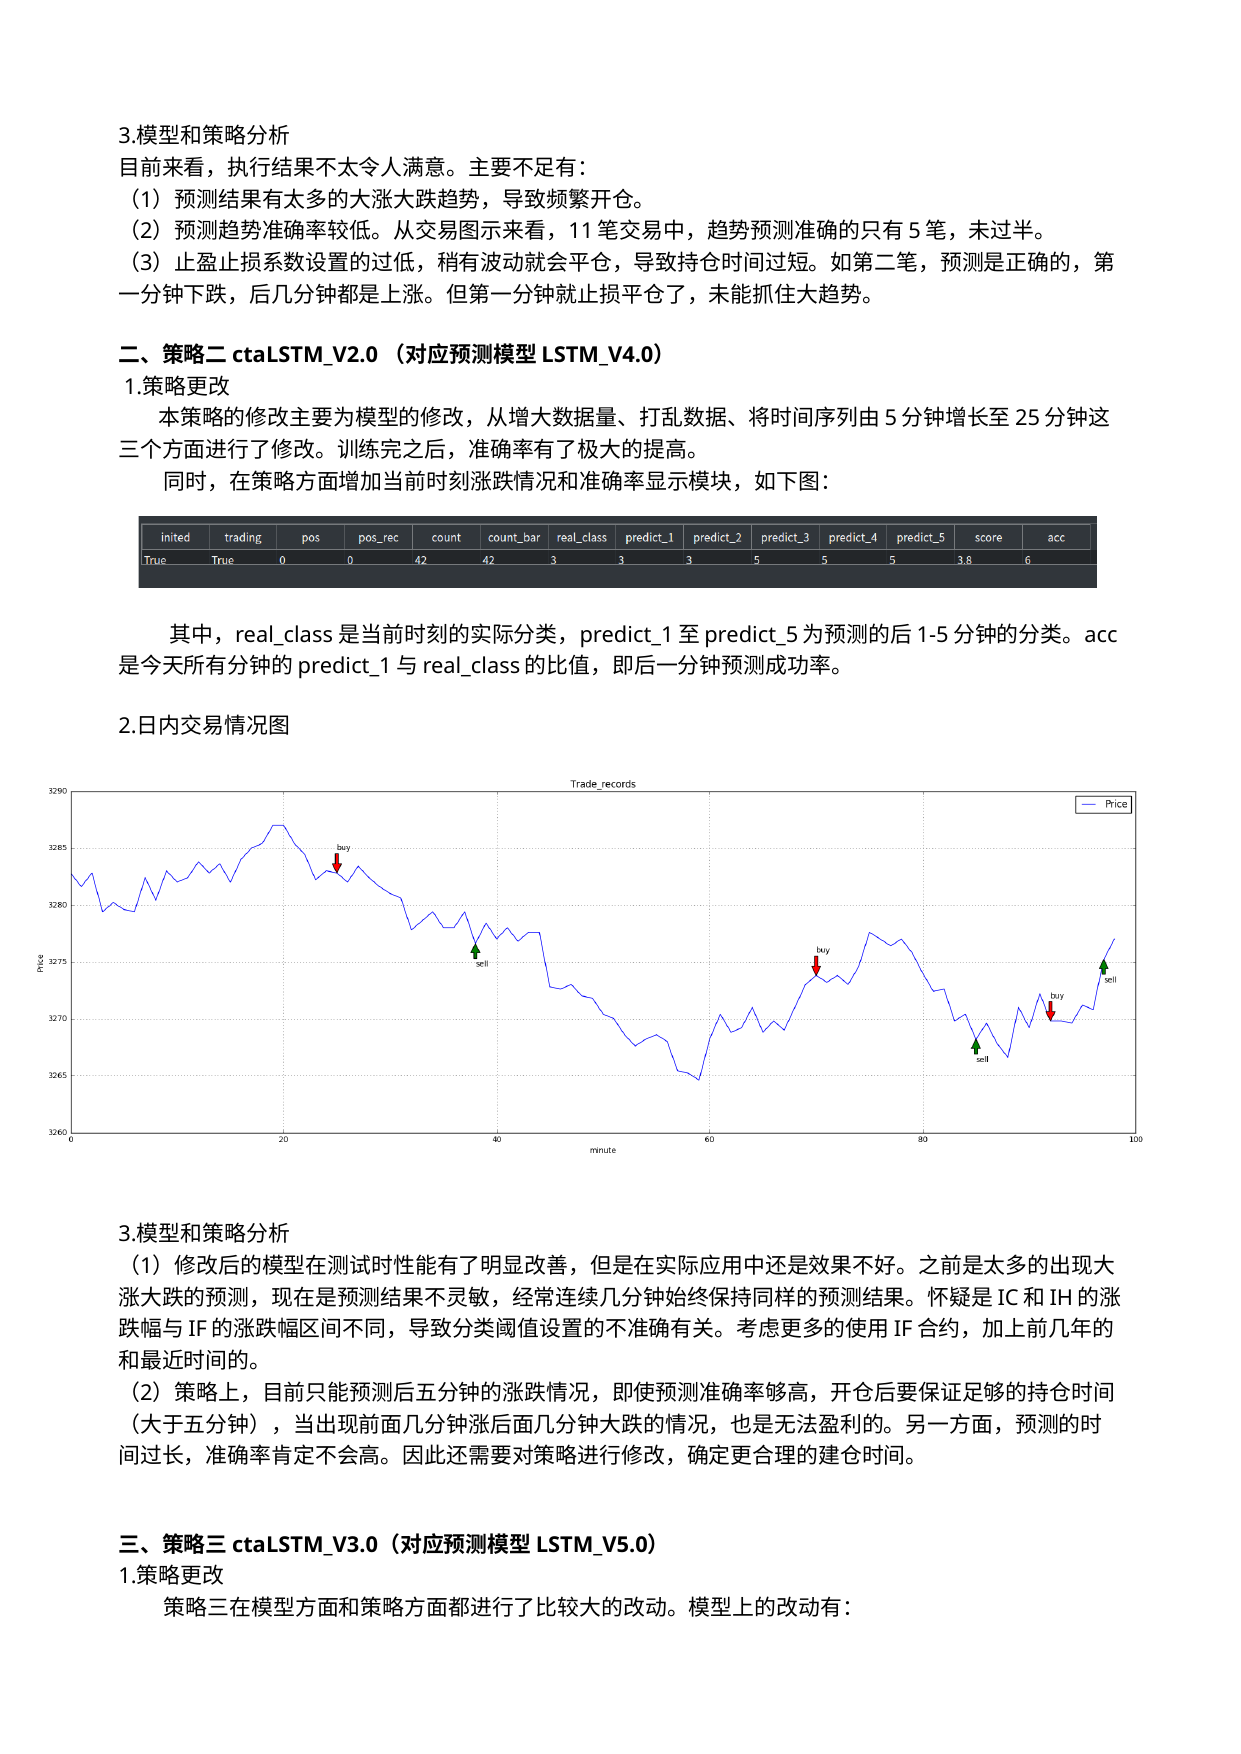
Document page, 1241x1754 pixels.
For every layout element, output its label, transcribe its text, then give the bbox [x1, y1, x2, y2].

text 1.策略更改 [118, 369, 1122, 400]
text 本策略的修改主要为模型的修改，从增大数据量、打乱数据、将时间序列由5分钟增长至25分钟这三个方面进行了修改。训练完之后，准确率有了极大的提高。 [118, 400, 1122, 464]
text 3.模型和策略分析 [118, 1216, 1122, 1248]
text 同时，在策略方面增加当前时刻涨跌情况和准确率显示模块，如下图： [118, 464, 1122, 617]
picture [31, 774, 1148, 1160]
text （3）止盈止损系数设置的过低，稍有波动就会平仓，导致持仓时间过短。如第二笔，预测是正确的，第一分钟下跌，后几分钟都是上涨。但第一分钟就止损平仓了，未能抓住大趋势。 [118, 245, 1122, 308]
text 1.策略更改 [118, 1558, 1122, 1590]
text 2.日内交易情况图 [118, 708, 1122, 740]
text 目前来看，执行结果不太令人满意。主要不足有： [118, 150, 1122, 182]
text （1）预测结果有太多的大涨大跌趋势，导致频繁开仓。 [118, 182, 1122, 213]
text （1）修改后的模型在测试时性能有了明显改善，但是在实际应用中还是效果不好。之前是太多的出现大涨大跌的预测，现在是预测结果不灵敏，经常连续几分钟始终保持同样的预测结果。怀疑是IC和IH的涨跌幅与IF的涨跌幅区间不同，导致分类阈值设置的不准确有关。考虑更多的使用IF合约，加上前几年的和最近时间的。 [118, 1248, 1122, 1375]
text （2）预测趋势准确率较低。从交易图示来看，11笔交易中，趋势预测准确的只有5笔，未过半。 [118, 213, 1122, 245]
text 3.模型和策略分析 [118, 118, 1122, 150]
text 其中，real_class 是当前时刻的实际分类，predict_1至predict_5为预测的后1-5分钟的分类。acc是今天所有分钟的predict_1与real_class的比值，即后一分钟预测成功率。 [118, 617, 1122, 680]
text 策略三在模型方面和策略方面都进行了比较大的改动。模型上的改动有： [118, 1590, 1122, 1622]
text （2）策略上，目前只能预测后五分钟的涨跌情况，即使预测准确率够高，开仓后要保证足够的持仓时间（大于五分钟），当出现前面几分钟涨后面几分钟大跌的情况，也是无法盈利的。另一方面，预测的时间过长，准确率肯定不会高。因此还需要对策略进行修改，确定更合理的建仓时间。 [118, 1375, 1122, 1470]
picture [138, 516, 1097, 588]
text 二、策略二ctaLSTM_V2.0 （对应预测模型LSTM_V4.0） [118, 337, 1122, 369]
text 三、策略三ctaLSTM_V3.0（对应预测模型LSTM_V5.0） [118, 1527, 1122, 1558]
